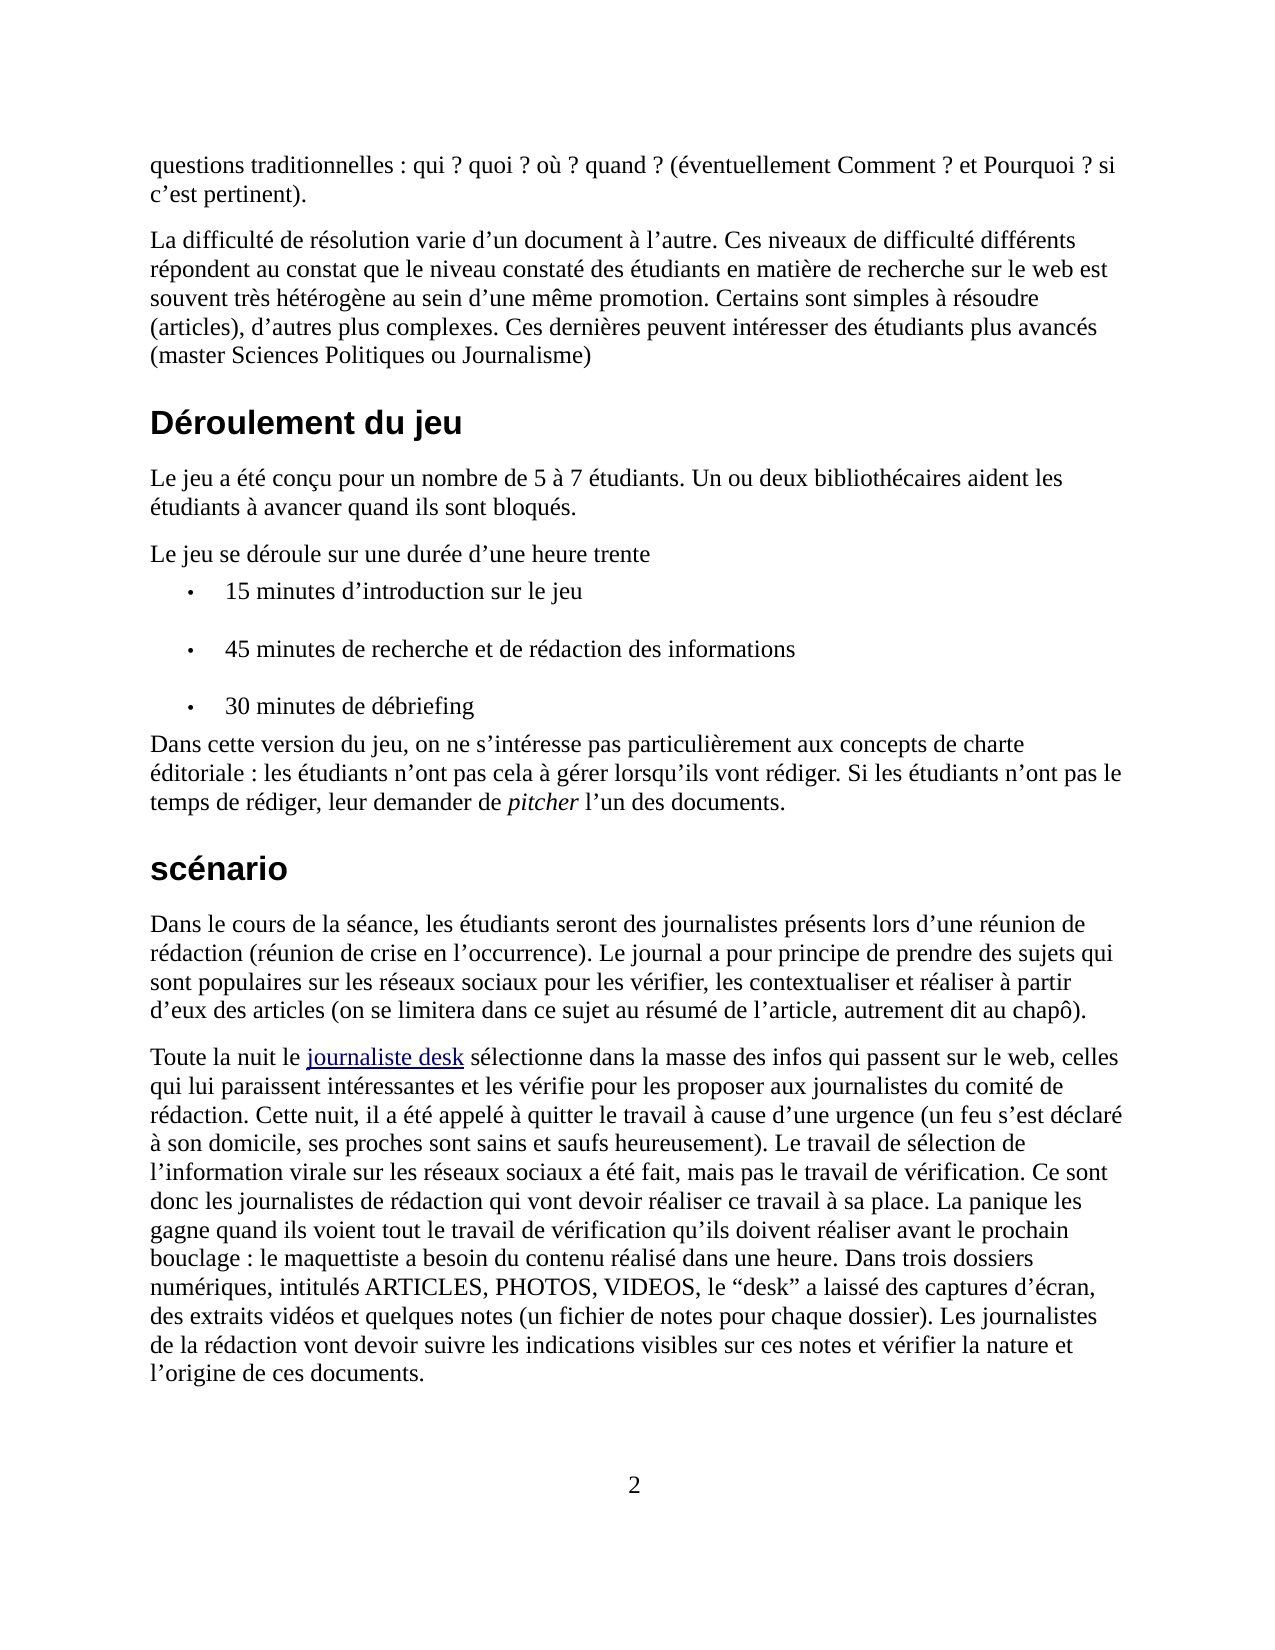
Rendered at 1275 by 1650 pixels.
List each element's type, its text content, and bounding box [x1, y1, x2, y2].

text Dans cette version du jeu, on ne s’intéresse pas particulièrement aux concepts de charte éditoriale : les étudiants n’ont pas cela à gérer lorsqu’ils vont rédiger. Si les étudiants n’ont pas le temps de rédiger, leur demander de pitcher l’un des documents. [150, 729, 1125, 815]
list 30 minutes de débriefing [187, 691, 1125, 720]
text questions traditionnelles : qui ? quoi ? où ? quand ? (éventuellement Comment ? et Pourquoi ? si c’est pertinent). [150, 150, 1125, 207]
text Dans le cours de la séance, les étudiants seront des journalistes présents lors d’une réunion de rédaction (réunion de crise en l’occurrence). Le journal a pour principe de prendre des sujets qui sont populaires sur les réseaux sociaux pour les vérifier, les contextualiser et réaliser à partir d’eux des articles (on se limitera dans ce sujet au résumé de l’article, autrement dit au chapô). [150, 909, 1125, 1024]
list 45 minutes de recherche et de rédaction des informations [187, 634, 1125, 691]
subtitle Déroulement du jeu [150, 403, 1125, 442]
subtitle scénario [150, 849, 1125, 888]
text Toute la nuit le journaliste desk sélectionne dans la masse des infos qui passent sur le web, celles qui lui paraissent intéressantes et les vérifie pour les proposer aux journalistes du comité de rédaction. Cette nuit, il a été appelé à quitter le travail à cause d’une urgence (un feu s’est déclaré à son domicile, ses proches sont sains et saufs heureusement). Le travail de sélection de l’information virale sur les réseaux sociaux a été fait, mais pas le travail de vérification. Ce sont donc les journalistes de rédaction qui vont devoir réaliser ce travail à sa place. La panique les gagne quand ils voient tout le travail de vérification qu’ils doivent réaliser avant le prochain bouclage : le maquettiste a besoin du contenu réalisé dans une heure. Dans trois dossiers numériques, intitulés ARTICLES, PHOTOS, VIDEOS, le “desk” a laissé des captures d’écran, des extraits vidéos et quelques notes (un fichier de notes pour chaque dossier). Les journalistes de la rédaction vont devoir suivre les indications visibles sur ces notes et vérifier la nature et l’origine de ces documents. [150, 1042, 1125, 1387]
text Le jeu a été conçu pour un nombre de 5 à 7 étudiants. Un ou deux bibliothécaires aident les étudiants à avancer quand ils sont bloqués. [150, 463, 1125, 521]
text La difficulté de résolution varie d’un document à l’autre. Ces niveaux de difficulté différents répondent au constat que le niveau constaté des étudiants en matière de recherche sur le web est souvent très hétérogène au sein d’une même promotion. Certains sont simples à résoudre (articles), d’autres plus complexes. Ces dernières peuvent intéresser des étudiants plus avancés (master Sciences Politiques ou Journalisme) [150, 225, 1125, 369]
list 15 minutes d’introduction sur le jeu [187, 576, 1125, 634]
text Le jeu se déroule sur une durée d’une heure trente [150, 539, 1125, 567]
